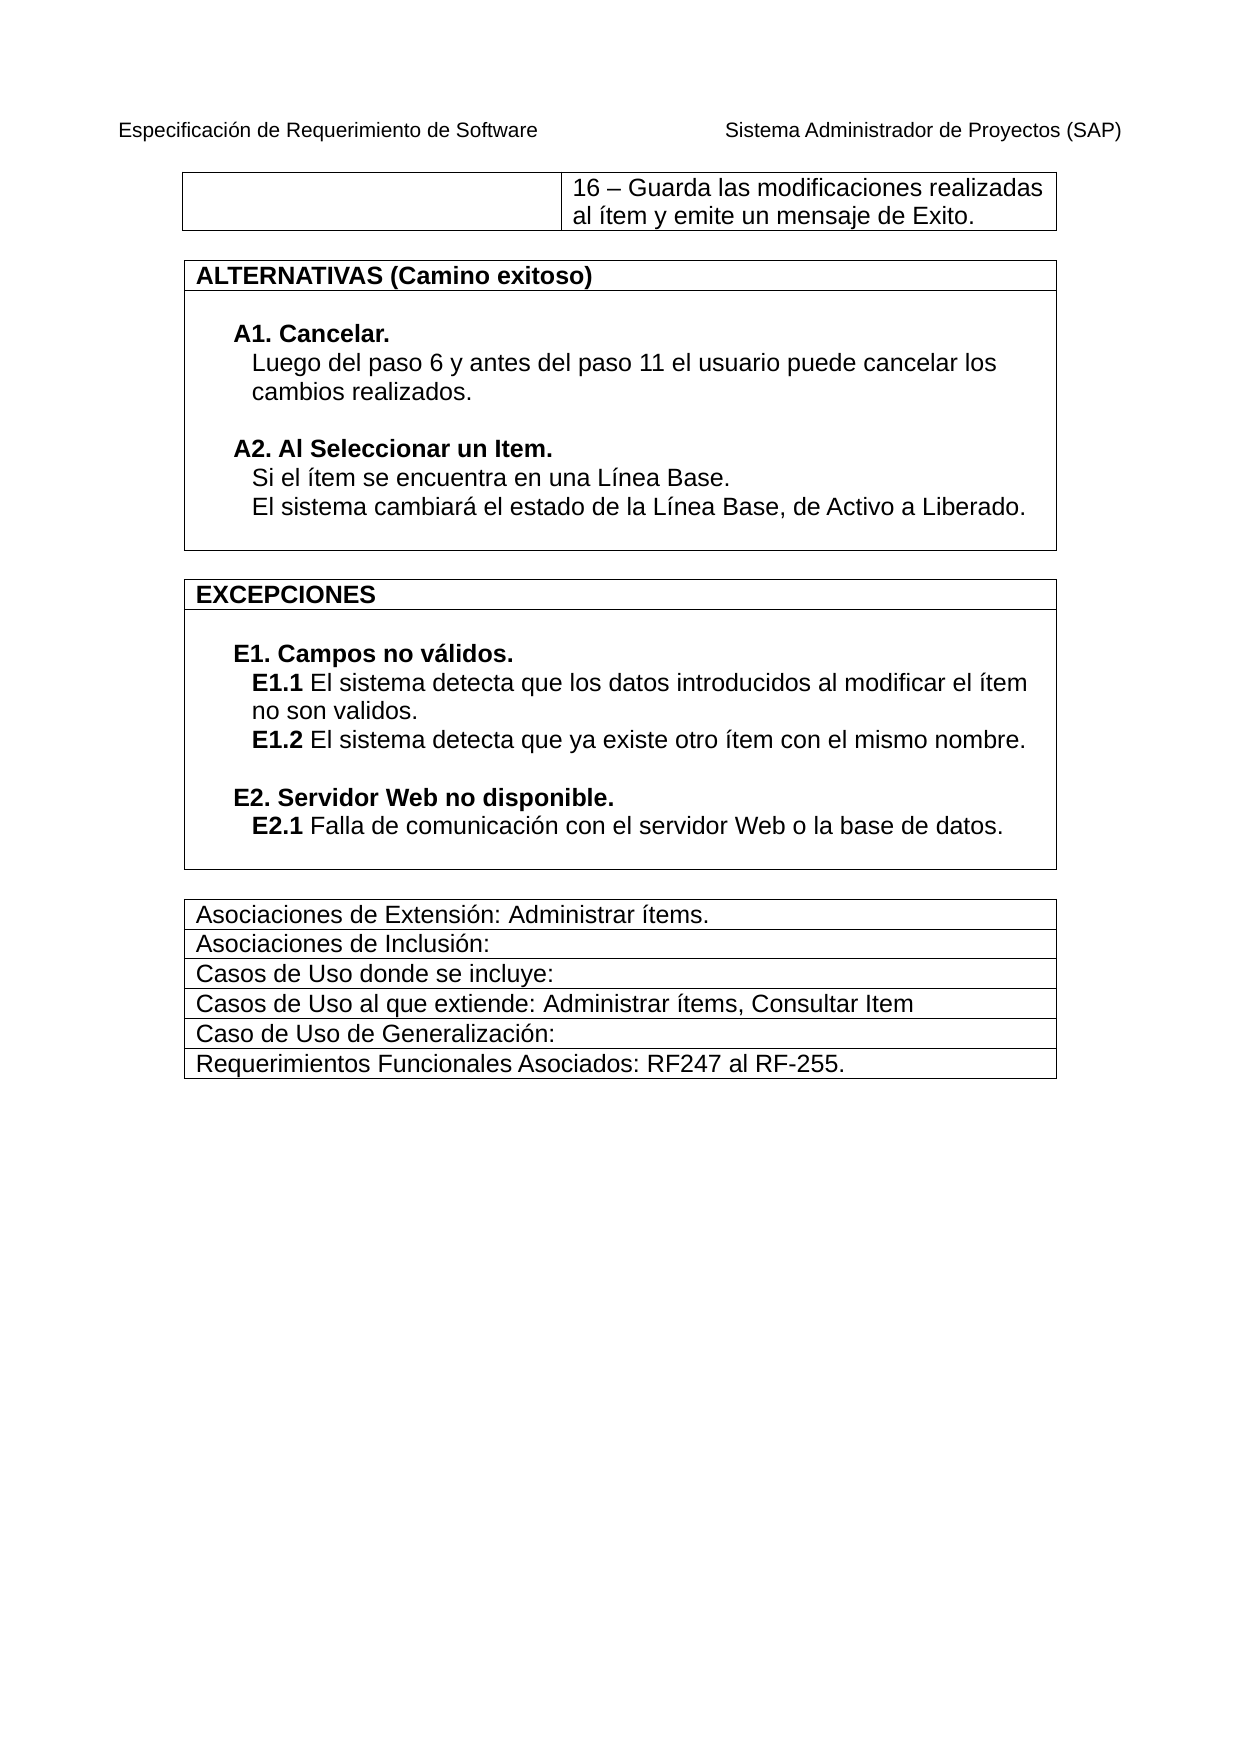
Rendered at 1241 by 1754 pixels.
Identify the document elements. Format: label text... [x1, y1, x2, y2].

table_cell Requerimientos Funcionales Asociados: RF247 al RF-255. [185, 1049, 1056, 1077]
table_header EXCEPCIONES [185, 580, 1056, 609]
table_header Asociaciones de Extensión: Administrar ítems. [185, 900, 1056, 928]
table_header ALTERNATIVAS (Camino exitoso) [185, 261, 1056, 290]
table_cell E1. Campos no válidos. E1.1 El sistema detecta que los datos introducidos al modificar el ítem no son validos. E1.2 El sistema detecta que ya existe otro ítem con el mismo nombre. E2. Servidor Web no disponible. E2.1 Falla de comunicación con el servidor Web o la base de datos. [185, 610, 1056, 869]
table_cell 16 – Guarda las modificaciones realizadas al ítem y emite un mensaje de Exito. [562, 173, 1056, 230]
table_cell Asociaciones de Inclusión: [185, 930, 1056, 958]
table_cell Casos de Uso donde se incluye: [185, 959, 1056, 988]
table_cell Casos de Uso al que extiende: Administrar ítems, Consultar Item [185, 989, 1056, 1018]
table_cell Caso de Uso de Generalización: [185, 1019, 1056, 1048]
table_cell A1. Cancelar. Luego del paso 6 y antes del paso 11 el usuario puede cancelar los cambios realizados. A2. Al Seleccionar un Item. Si el ítem se encuentra en una Línea Base. El sistema cambiará el estado de la Línea Base, de Activo a Liberado. [185, 291, 1056, 549]
table_cell [183, 173, 561, 230]
